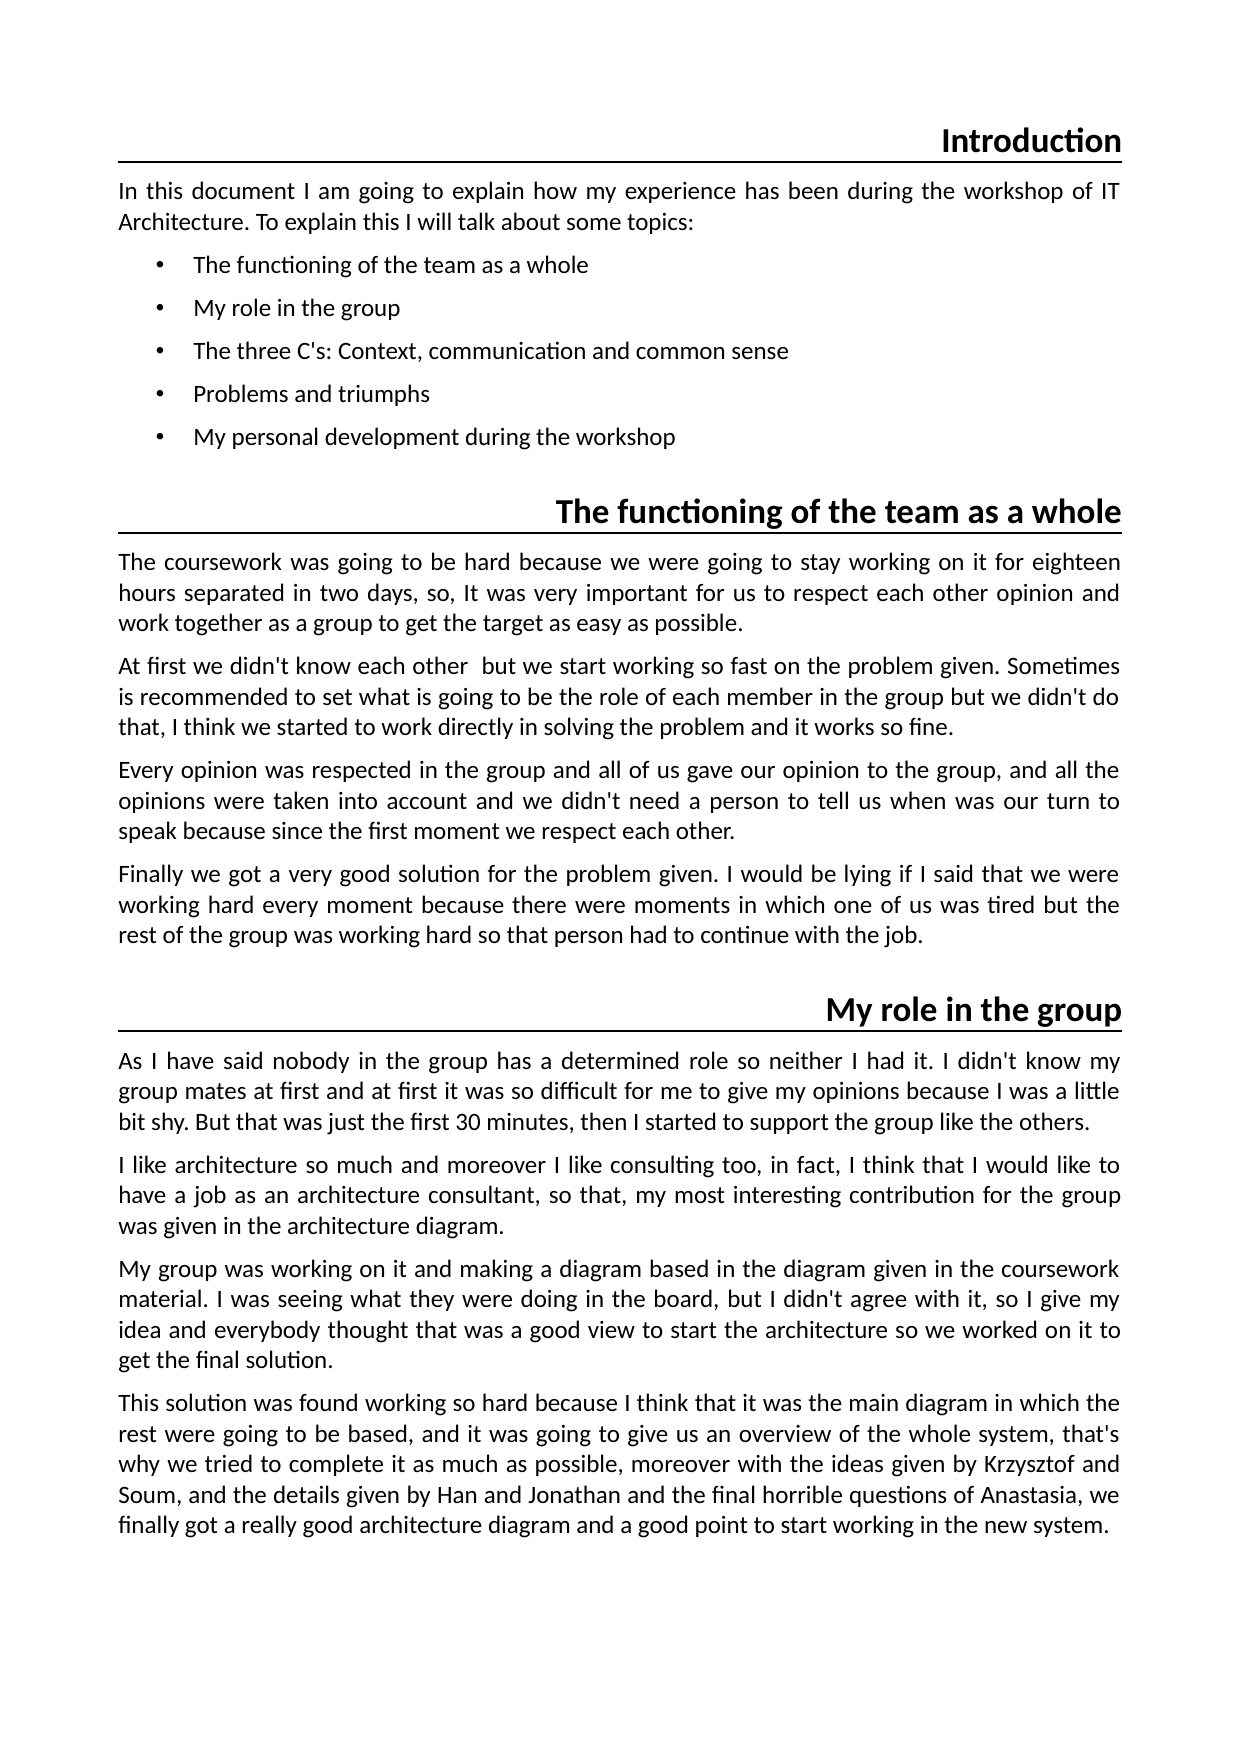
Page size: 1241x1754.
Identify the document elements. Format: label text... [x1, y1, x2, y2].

subtitle My role in the group [118, 988, 1122, 1030]
text Every opinion was respected in the group and all of us gave our opinion to the group, and all the opinions were taken into account and we didn't need a person to tell us when was our turn to speak because since the first moment we respect each other. [118, 754, 1122, 846]
list My personal development during the workshop [156, 421, 1122, 452]
list The three C's: Context, communication and common sense [156, 335, 1122, 366]
text My group was working on it and making a diagram based in the diagram given in the coursework material. I was seeing what they were doing in the board, but I didn't agree with it, so I give my idea and everybody thought that was a good view to start the architecture so we worked on it to get the final solution. [118, 1253, 1122, 1375]
text This solution was found working so hard because I think that it was the main diagram in which the rest were going to be based, and it was going to give us an overview of the whole system, that's why we tried to complete it as much as possible, moreover with the ideas given by Krzysztof and Soum, and the details given by Han and Jonathan and the final horrible questions of Anastasia, we finally got a really good architecture diagram and a good point to start working in the new system. [118, 1388, 1122, 1540]
text As I have said nobody in the group has a determined role so neither I had it. I didn't know my group mates at first and at first it was so difficult for me to give my opinions because I was a little bit shy. But that was just the first 30 minutes, then I started to support the group like the others. [118, 1045, 1122, 1136]
text In this document I am going to explain how my experience has been during the workshop of IT Architecture. To explain this I will talk about some topics: [118, 175, 1122, 236]
text Finally we got a very good solution for the problem given. I would be lying if I said that we were working hard every moment because there were moments in which one of us was tired but the rest of the group was working hard so that person had to continue with the job. [118, 858, 1122, 950]
list My role in the group [156, 292, 1122, 322]
subtitle The functioning of the team as a whole [118, 489, 1122, 532]
text The coursework was going to be hard because we were going to stay working on it for eighteen hours separated in two days, so, It was very important for us to respect each other opinion and work together as a group to get the target as easy as possible. [118, 546, 1122, 638]
subtitle Introduction [118, 118, 1122, 161]
text At first we didn't know each other but we start working so fast on the problem given. Sometimes is recommended to set what is going to be the role of each member in the group but we didn't do that, I think we started to work directly in solving the problem and it works so fine. [118, 650, 1122, 742]
list The functioning of the team as a whole [156, 249, 1122, 279]
text I like architecture so much and moreover I like consulting too, in fact, I think that I would like to have a job as an architecture consultant, so that, my most interesting contribution for the group was given in the architecture diagram. [118, 1149, 1122, 1241]
list Problems and triumphs [156, 378, 1122, 408]
